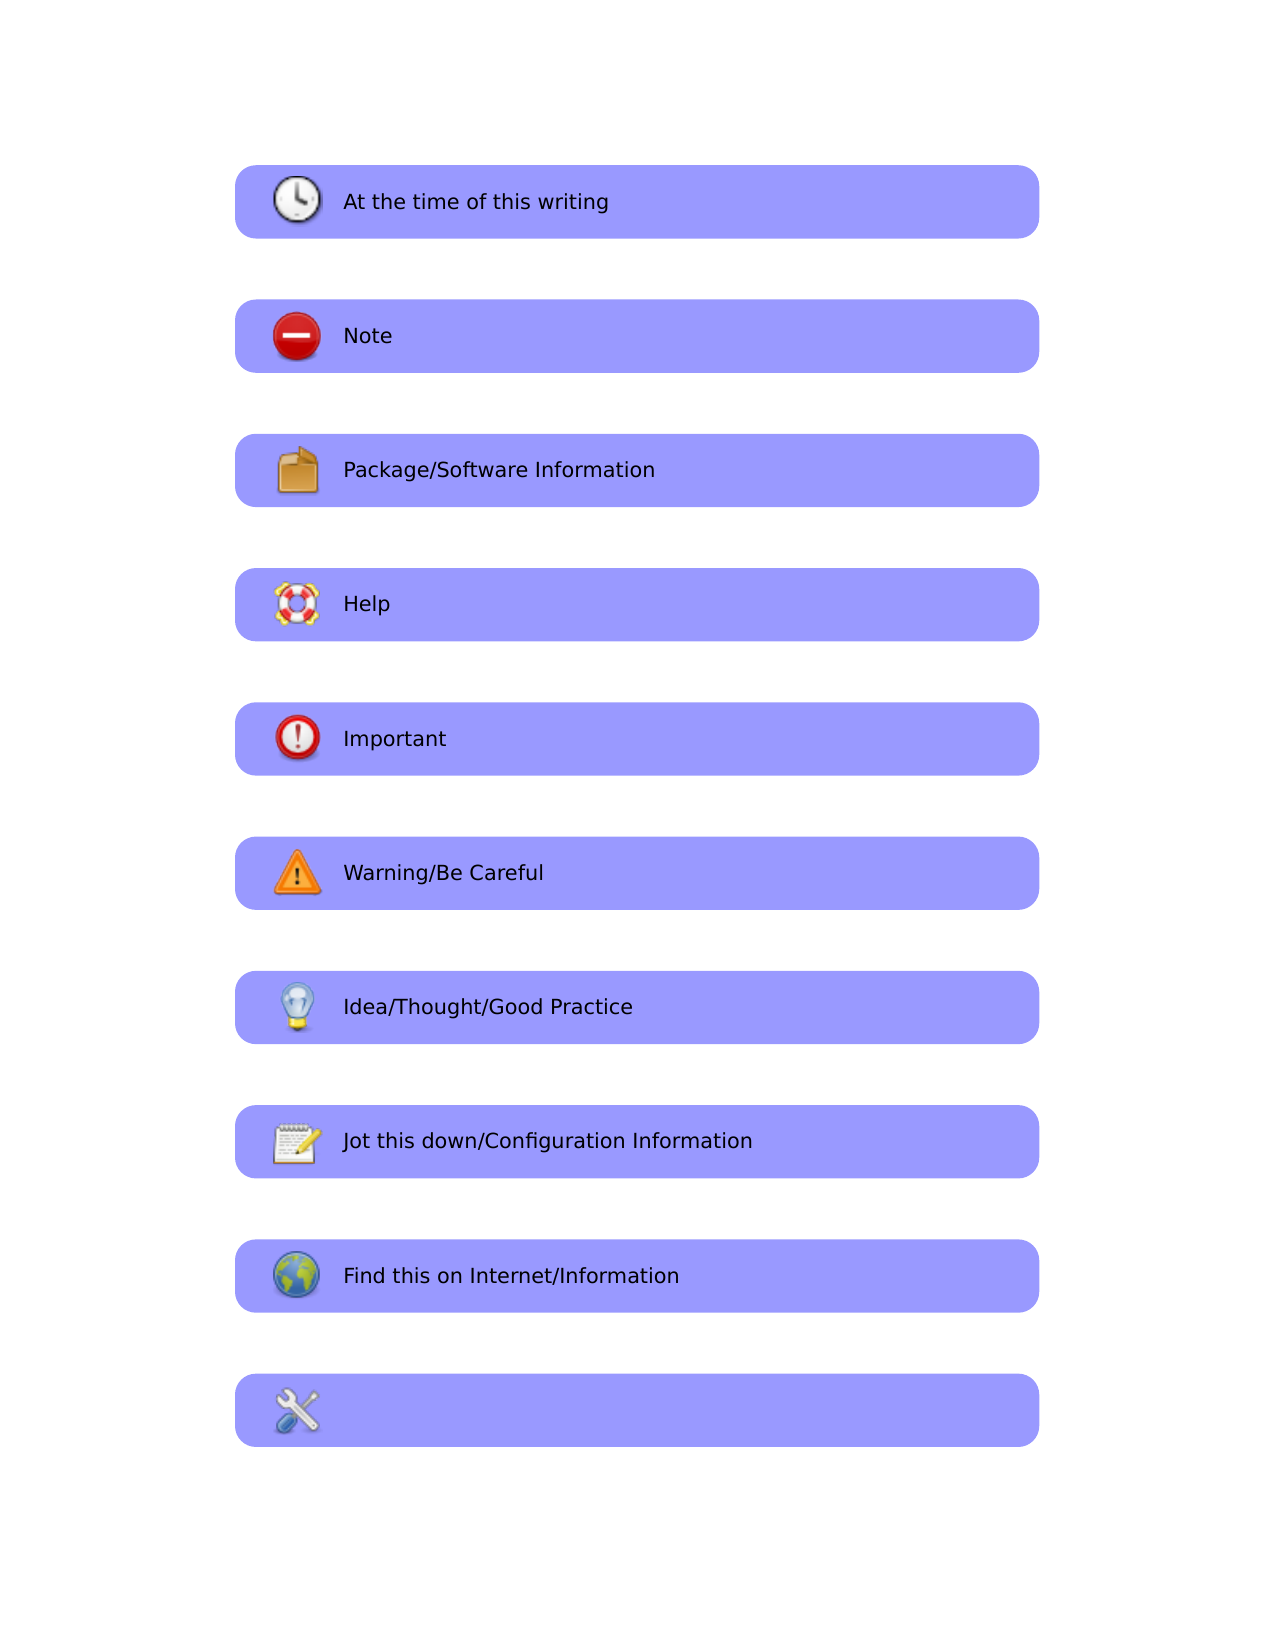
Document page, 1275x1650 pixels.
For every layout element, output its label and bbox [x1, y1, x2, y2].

picture [272, 848, 323, 899]
picture [272, 176, 323, 227]
picture [272, 579, 323, 630]
picture [272, 1385, 323, 1436]
picture [272, 982, 323, 1033]
picture [272, 1251, 323, 1301]
picture [272, 445, 323, 496]
picture [272, 311, 323, 362]
picture [272, 1116, 323, 1167]
picture [272, 713, 323, 764]
